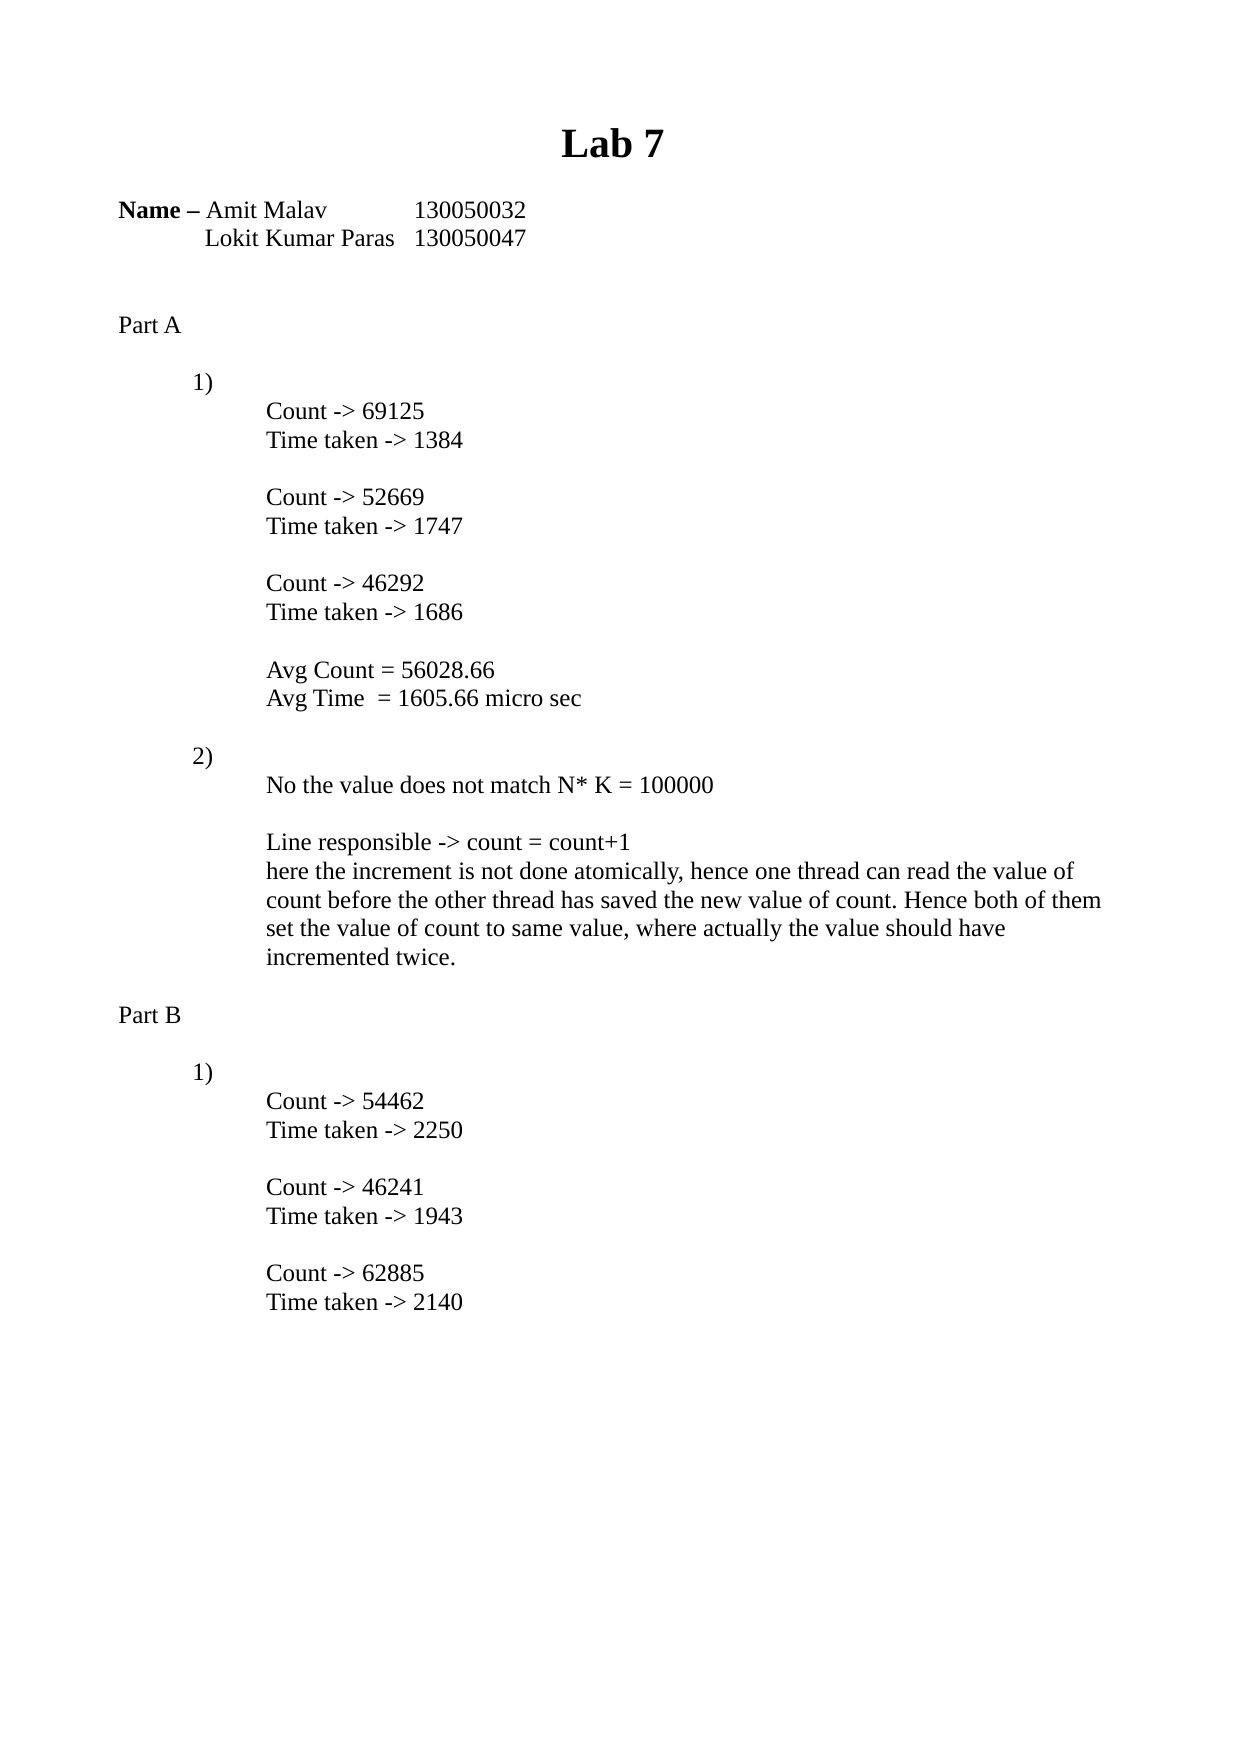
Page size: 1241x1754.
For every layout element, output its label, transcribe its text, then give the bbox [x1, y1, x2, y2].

text Count -> 69125 [118, 396, 1122, 425]
text here the increment is not done atomically, hence one thread can read the value of count before the other thread has saved the new value of count. Hence both of them set the value of count to same value, where actually the value should have incremented twice. [118, 856, 1122, 971]
text 1) Count -> 54462 [118, 1057, 1122, 1115]
text Lab 7 [118, 118, 1122, 166]
text Time taken -> 1384 [118, 425, 1122, 453]
text Time taken -> 2250 [118, 1115, 1122, 1143]
text 2) [118, 741, 1122, 770]
text Count -> 62885 [118, 1258, 1122, 1287]
text Count -> 46292 [118, 568, 1122, 597]
text Count -> 46241 [118, 1172, 1122, 1201]
text Time taken -> 2140 [118, 1287, 1122, 1316]
text Time taken -> 1686 [118, 597, 1122, 626]
text Line responsible -> count = count+1 [118, 827, 1122, 856]
text 1) [118, 367, 1122, 396]
text Time taken -> 1943 [118, 1201, 1122, 1230]
text Lokit Kumar Paras 130050047 [118, 223, 1122, 252]
text Part A [118, 310, 1122, 338]
text Avg Time = 1605.66 micro sec [118, 683, 1122, 712]
text Part B [118, 1000, 1122, 1028]
text Name – Amit Malav 130050032 [118, 195, 1122, 223]
text Avg Count = 56028.66 [118, 655, 1122, 683]
text Count -> 52669 [118, 482, 1122, 511]
text No the value does not match N* K = 100000 [118, 770, 1122, 798]
text Time taken -> 1747 [118, 511, 1122, 540]
